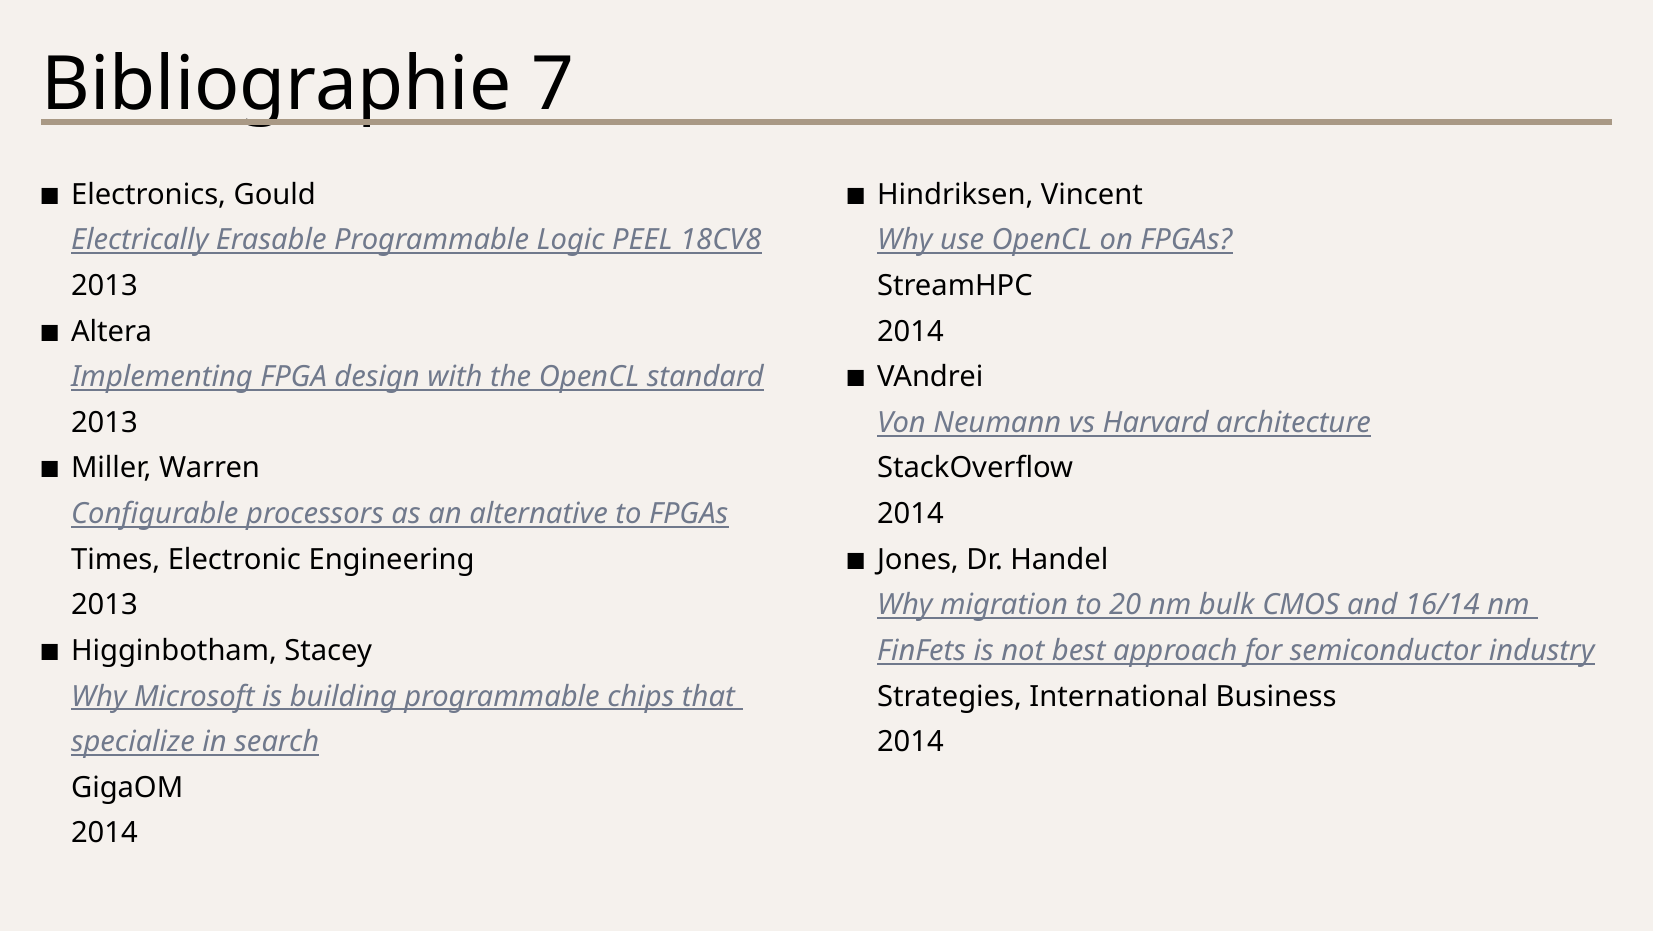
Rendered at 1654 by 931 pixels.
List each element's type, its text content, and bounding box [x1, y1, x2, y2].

list VAndrei Von Neumann vs Harvard architecture StackOverflow 2014 [847, 356, 1612, 532]
list Jones, Dr. Handel Why migration to 20 nm bulk CMOS and 16/14 nm FinFets is not best approach for semiconductor industry Strategies, International Business 2014 [847, 538, 1612, 760]
list Hindriksen, Vincent Why use OpenCL on FPGAs? StreamHPC 2014 [847, 173, 1612, 349]
list Miller, Warren Configurable processors as an alternative to FPGAs Times, Electronic Engineering 2013 [41, 447, 806, 623]
list Higginbotham, Stacey Why Microsoft is building programmable chips that specialize in search GigaOM 2014 [41, 629, 806, 851]
list Altera Implementing FPGA design with the OpenCL standard 2013 [41, 310, 806, 441]
list Electronics, Gould Electrically Erasable Programmable Logic PEEL 18CV8 2013 [41, 173, 806, 304]
